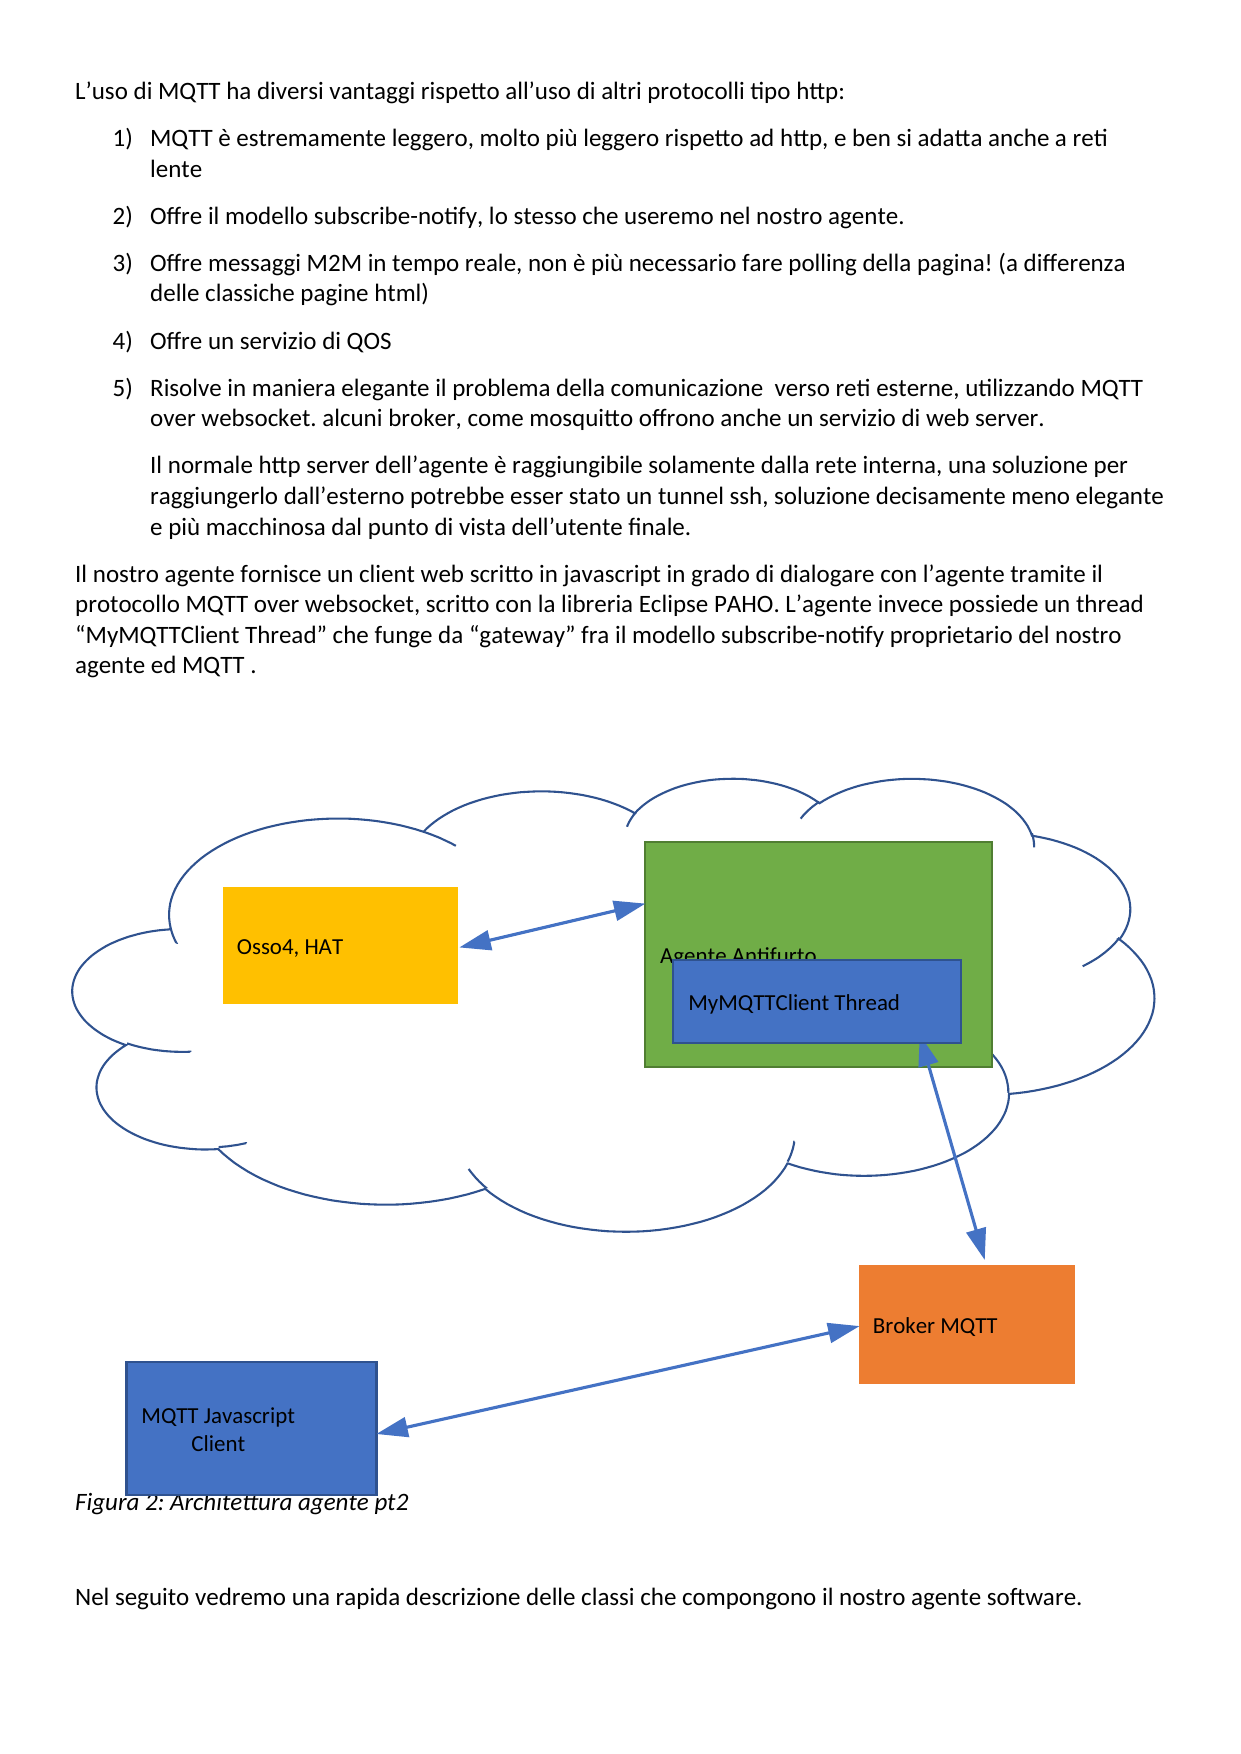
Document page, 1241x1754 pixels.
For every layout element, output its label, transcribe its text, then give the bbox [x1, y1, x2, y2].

list Offre un servizio di QOS [112, 325, 1165, 355]
list Offre messaggi M2M in tempo reale, non è più necessario fare polling della pagina! (a differenza delle classiche pagine html) [112, 247, 1165, 308]
list MQTT è estremamente leggero, molto più leggero rispetto ad http, e ben si adatta anche a reti lente [112, 122, 1165, 183]
list Offre il modello subscribe-notify, lo stesso che useremo nel nostro agente. [112, 200, 1165, 230]
text L’uso di MQTT ha diversi vantaggi rispetto all’uso di altri protocolli tipo http: [75, 75, 1165, 106]
text Il nostro agente fornisce un client web scritto in javascript in grado di dialogare con l’agente tramite il protocollo MQTT over websocket, scritto con la libreria Eclipse PAHO. L’agente invece possiede un thread “MyMQTTClient Thread” che funge da “gateway” fra il modello subscribe-notify proprietario del nostro agente ed MQTT . [75, 558, 1165, 680]
text Il normale http server dell’agente è raggiungibile solamente dalla rete interna, una soluzione per raggiungerlo dall’esterno potrebbe esser stato un tunnel ssh, soluzione decisamente meno elegante e più macchinosa dal punto di vista dell’utente finale. [150, 450, 1165, 541]
text Figura 2: Architettura agente pt2 [75, 1486, 1165, 1517]
text Nel seguito vedremo una rapida descrizione delle classi che compongono il nostro agente software. [75, 1581, 1165, 1611]
list Risolve in maniera elegante il problema della comunicazione verso reti esterne, utilizzando MQTT over websocket. alcuni broker, come mosquitto offrono anche un servizio di web server. [112, 372, 1165, 433]
